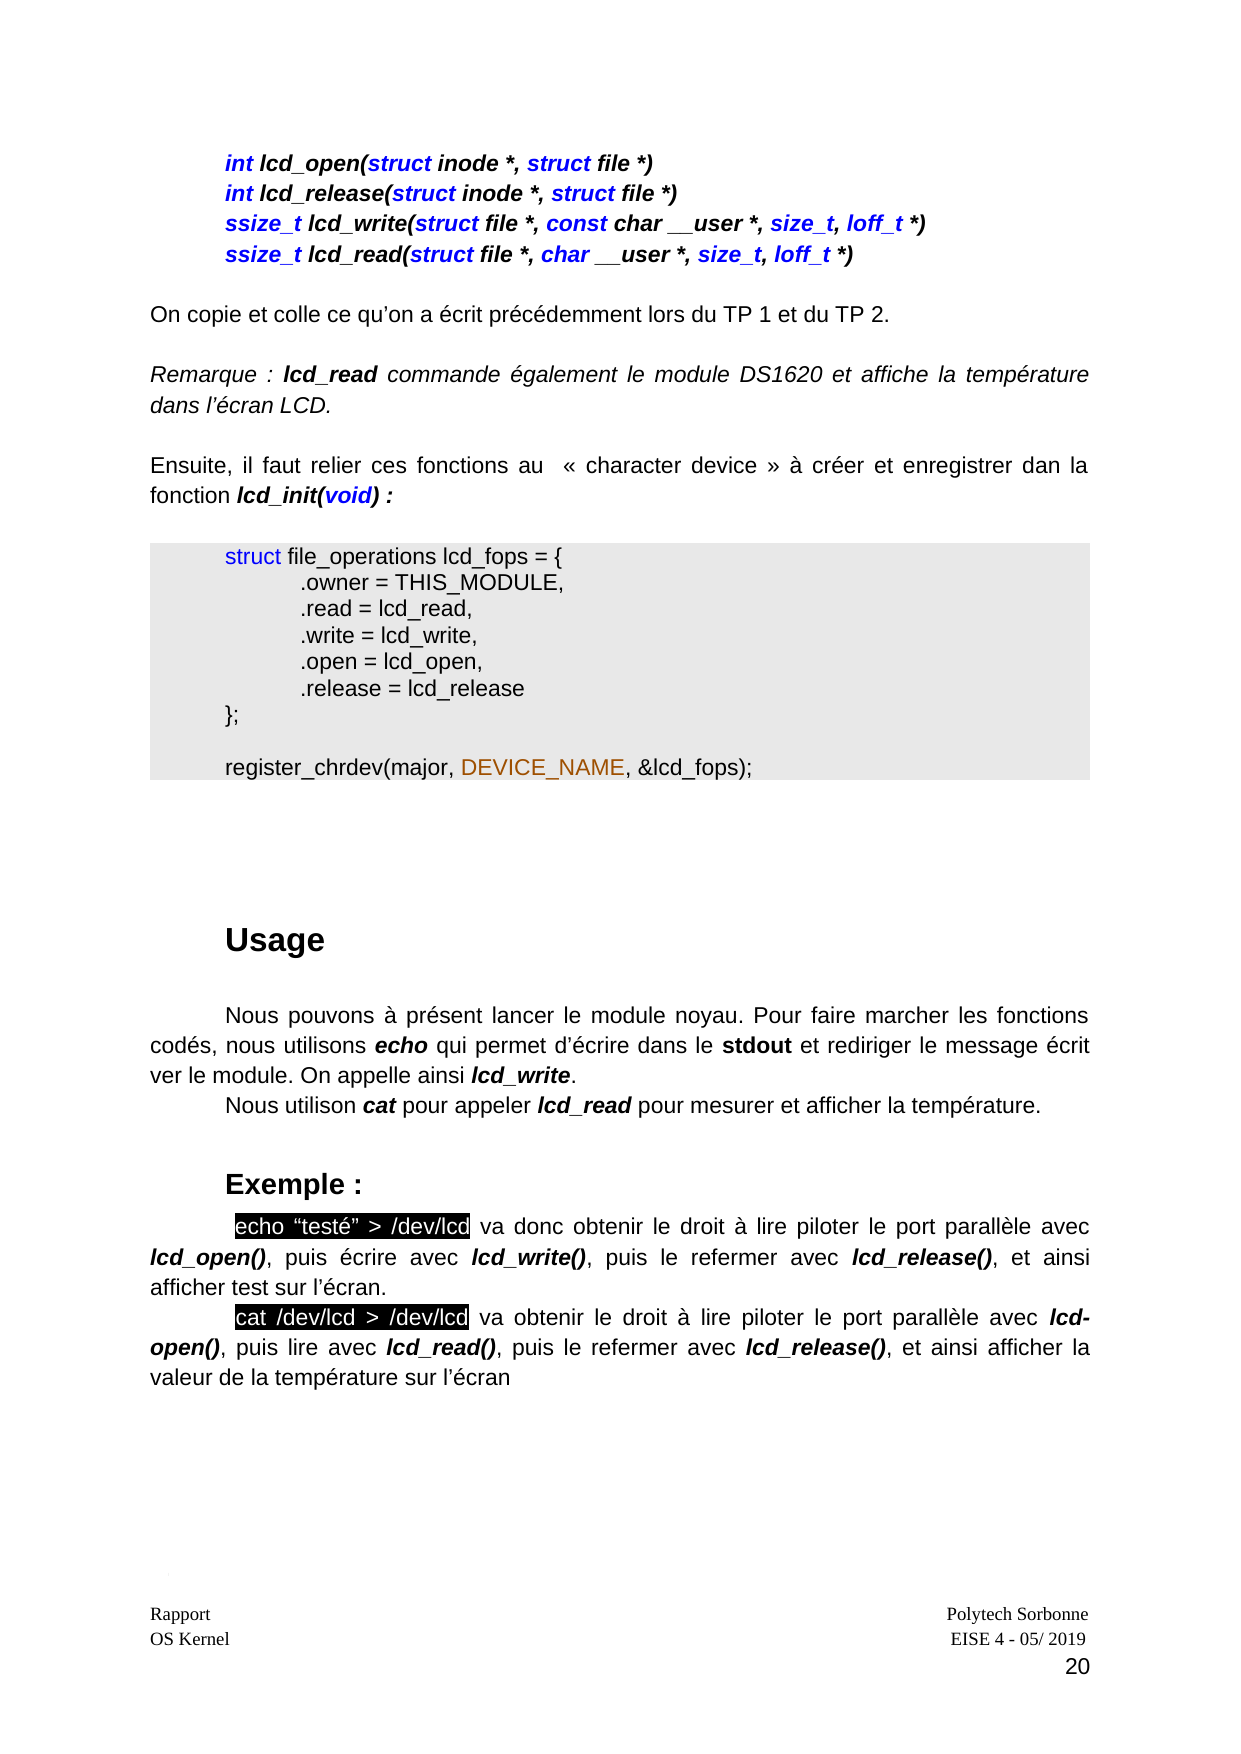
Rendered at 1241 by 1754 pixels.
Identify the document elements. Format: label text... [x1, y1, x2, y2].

text On copie et colle ce qu’on a écrit précédemment lors du TP 1 et du TP 2. [150, 301, 1090, 327]
list register_chrdev(major, DEVICE_NAME, &lcd_fops); [150, 753, 1090, 780]
list struct file_operations lcd_fops = { [150, 543, 1090, 569]
subtitle Usage [150, 920, 1090, 959]
list cat /dev/lcd > /dev/lcd va obtenir le droit à lire piloter le port parallèle avec lcd-open(), puis lire avec lcd_read(), puis le refermer avec lcd_release(), et ainsi afficher la valeur de la température sur l’écran [150, 1304, 1090, 1391]
subtitle Exemple : [150, 1167, 1090, 1201]
text Ensuite, il faut relier ces fonctions au « character device » à créer et enregistrer dan la fonction lcd_init(void) : [150, 452, 1090, 509]
list .open = lcd_open, [150, 648, 1090, 674]
list Nous utilison cat pour appeler lcd_read pour mesurer et afficher la température. [150, 1092, 1090, 1118]
list .read = lcd_read, [150, 595, 1090, 622]
list }; [150, 701, 1090, 727]
list ssize_t lcd_read(struct file *, char __user *, size_t, loff_t *) [150, 241, 1090, 267]
list echo “testé” > /dev/lcd va donc obtenir le droit à lire piloter le port parallèle avec lcd_open(), puis écrire avec lcd_write(), puis le refermer avec lcd_release(), et ainsi afficher test sur l’écran. [150, 1213, 1090, 1300]
list ssize_t lcd_write(struct file *, const char __user *, size_t, loff_t *) [150, 210, 1090, 237]
list int lcd_release(struct inode *, struct file *) [150, 180, 1090, 207]
text Remarque : lcd_read commande également le module DS1620 et affiche la température dans l’écran LCD. [150, 361, 1090, 418]
list .write = lcd_write, [150, 622, 1090, 648]
list Nous pouvons à présent lancer le module noyau. Pour faire marcher les fonctions codés, nous utilisons echo qui permet d’écrire dans le stdout et rediriger le message écrit ver le module. On appelle ainsi lcd_write. [150, 1002, 1090, 1088]
list int lcd_open(struct inode *, struct file *) [150, 150, 1090, 176]
list .owner = THIS_MODULE, [150, 569, 1090, 595]
list .release = lcd_release [150, 674, 1090, 701]
